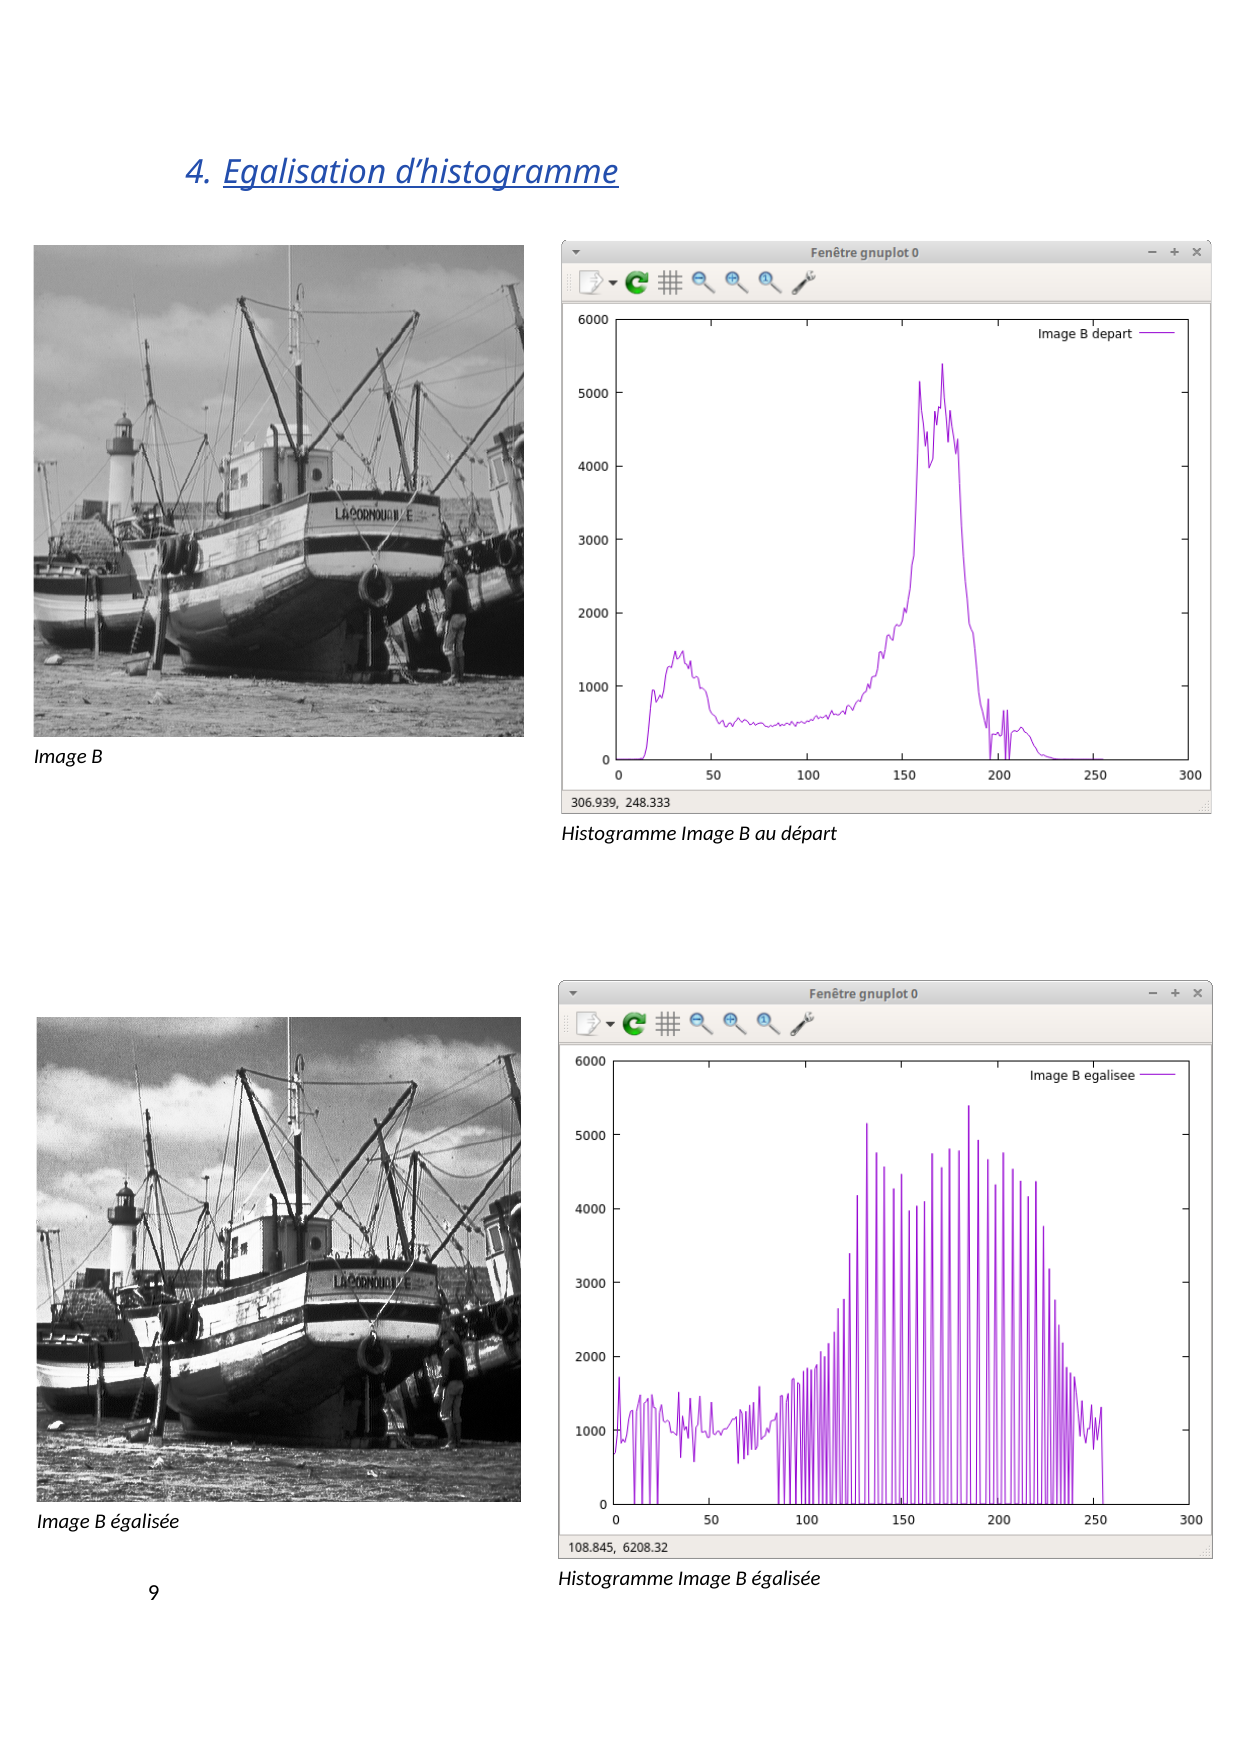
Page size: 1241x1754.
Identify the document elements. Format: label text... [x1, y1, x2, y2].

text Image B [33, 737, 524, 768]
text Histogramme Image B égalisée [558, 1559, 1213, 1591]
picture [561, 240, 1212, 814]
picture [558, 980, 1213, 1559]
text Image B égalisée [37, 1502, 521, 1534]
text Histogramme Image B au départ [561, 814, 1212, 846]
list Egalisation d’histogramme [185, 148, 1093, 193]
picture [36, 1017, 521, 1502]
picture [33, 245, 524, 737]
